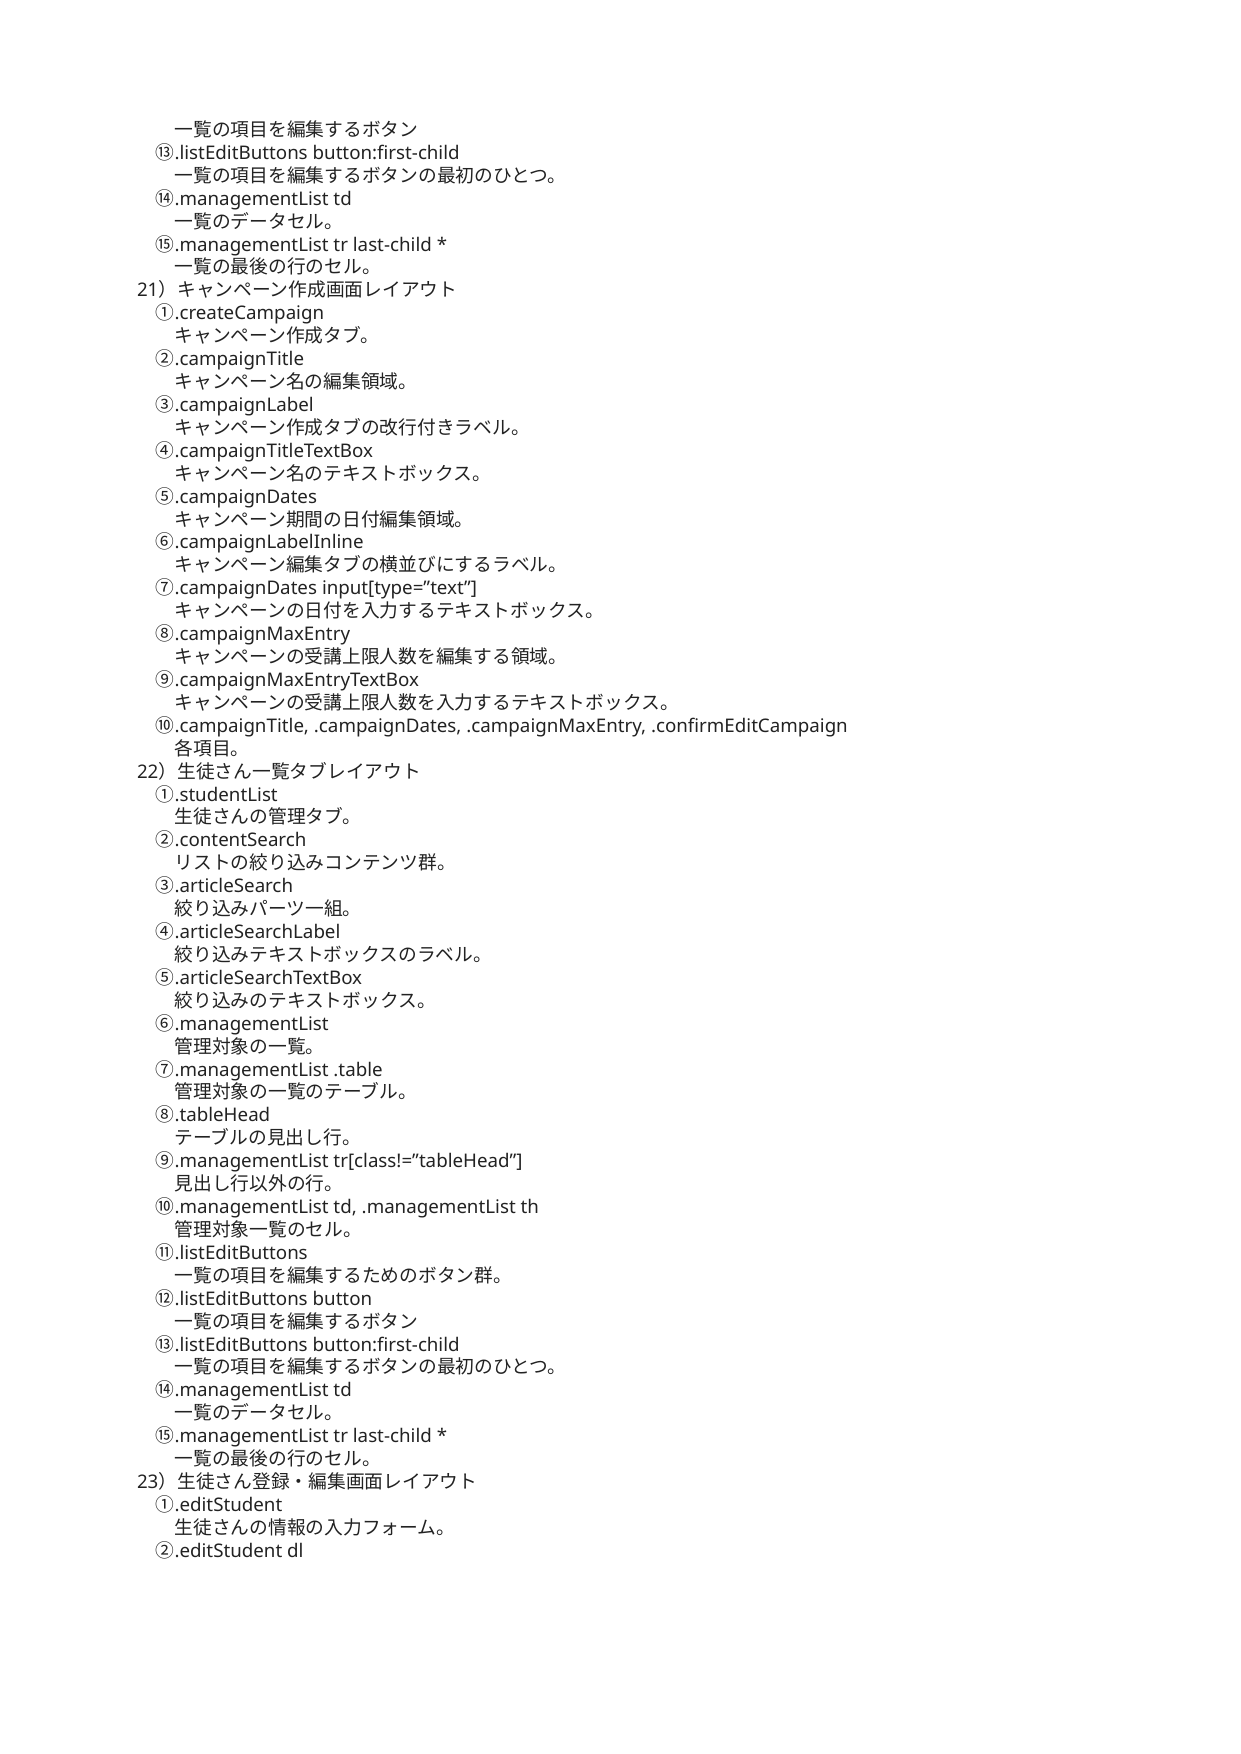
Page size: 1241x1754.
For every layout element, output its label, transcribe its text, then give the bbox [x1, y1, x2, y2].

text リストの絞り込みコンテンツ群。 [118, 851, 1122, 874]
text ①.createCampaign [118, 301, 1122, 324]
text ⑥.managementList [118, 1012, 1122, 1035]
text 一覧の最後の行のセル。 [118, 256, 1122, 278]
text ⑦.managementList .table [118, 1058, 1122, 1081]
text 22）生徒さん一覧タブレイアウト [118, 760, 1122, 783]
text 管理対象の一覧。 [118, 1035, 1122, 1058]
text ⑭.managementList td [118, 187, 1122, 210]
text ⑪.listEditButtons [118, 1241, 1122, 1264]
text キャンペーン作成タブ。 [118, 324, 1122, 347]
text ⑨.campaignMaxEntryTextBox [118, 668, 1122, 691]
text ⑤.campaignDates [118, 485, 1122, 508]
text キャンペーン編集タブの横並びにするラベル。 [118, 553, 1122, 576]
text 一覧のデータセル。 [118, 1401, 1122, 1424]
text ②.editStudent dl [118, 1539, 1122, 1562]
text ⑧.campaignMaxEntry [118, 622, 1122, 645]
text ⑮.managementList tr last-child * [118, 233, 1122, 256]
text ①.studentList [118, 783, 1122, 806]
text キャンペーン名の編集領域。 [118, 370, 1122, 393]
text 絞り込みテキストボックスのラベル。 [118, 943, 1122, 966]
text 一覧の項目を編集するためのボタン群。 [118, 1264, 1122, 1287]
text 一覧のデータセル。 [118, 210, 1122, 233]
text 管理対象の一覧のテーブル。 [118, 1081, 1122, 1103]
text 一覧の最後の行のセル。 [118, 1447, 1122, 1470]
text 23）生徒さん登録・編集画面レイアウト [118, 1470, 1122, 1493]
text ⑭.managementList td [118, 1378, 1122, 1401]
text キャンペーン作成タブの改行付きラベル。 [118, 416, 1122, 439]
text 見出し行以外の行。 [118, 1172, 1122, 1195]
text キャンペーンの受講上限人数を編集する領域。 [118, 645, 1122, 668]
text ⑦.campaignDates input[type=”text”] [118, 576, 1122, 599]
text キャンペーンの受講上限人数を入力するテキストボックス。 [118, 691, 1122, 714]
text ⑤.articleSearchTextBox [118, 966, 1122, 989]
text ⑬.listEditButtons button:first-child [118, 141, 1122, 164]
text ⑥.campaignLabelInline [118, 531, 1122, 553]
text ⑩.campaignTitle, .campaignDates, .campaignMaxEntry, .confirmEditCampaign [118, 714, 1122, 737]
text 一覧の項目を編集するボタンの最初のひとつ。 [118, 1356, 1122, 1378]
text ④.campaignTitleTextBox [118, 439, 1122, 462]
text ⑬.listEditButtons button:first-child [118, 1333, 1122, 1356]
text ③.articleSearch [118, 874, 1122, 897]
text ⑫.listEditButtons button [118, 1287, 1122, 1310]
text 一覧の項目を編集するボタン [118, 1310, 1122, 1333]
text テーブルの見出し行。 [118, 1126, 1122, 1149]
text キャンペーン名のテキストボックス。 [118, 462, 1122, 485]
text キャンペーンの日付を入力するテキストボックス。 [118, 599, 1122, 622]
text 各項目。 [118, 737, 1122, 760]
text 生徒さんの管理タブ。 [118, 806, 1122, 828]
text ②.campaignTitle [118, 347, 1122, 370]
text ③.campaignLabel [118, 393, 1122, 416]
text 絞り込みのテキストボックス。 [118, 989, 1122, 1012]
text ⑧.tableHead [118, 1103, 1122, 1126]
text キャンペーン期間の日付編集領域。 [118, 508, 1122, 531]
text ⑮.managementList tr last-child * [118, 1424, 1122, 1447]
text ⑨.managementList tr[class!=”tableHead”] [118, 1149, 1122, 1172]
text 一覧の項目を編集するボタン [118, 118, 1122, 141]
text ①.editStudent [118, 1493, 1122, 1516]
text 21）キャンペーン作成画面レイアウト [118, 278, 1122, 301]
text ④.articleSearchLabel [118, 920, 1122, 943]
text 一覧の項目を編集するボタンの最初のひとつ。 [118, 164, 1122, 187]
text ⑩.managementList td, .managementList th [118, 1195, 1122, 1218]
text 生徒さんの情報の入力フォーム。 [118, 1516, 1122, 1539]
text ②.contentSearch [118, 828, 1122, 851]
text 絞り込みパーツ一組。 [118, 897, 1122, 920]
text 管理対象一覧のセル。 [118, 1218, 1122, 1241]
